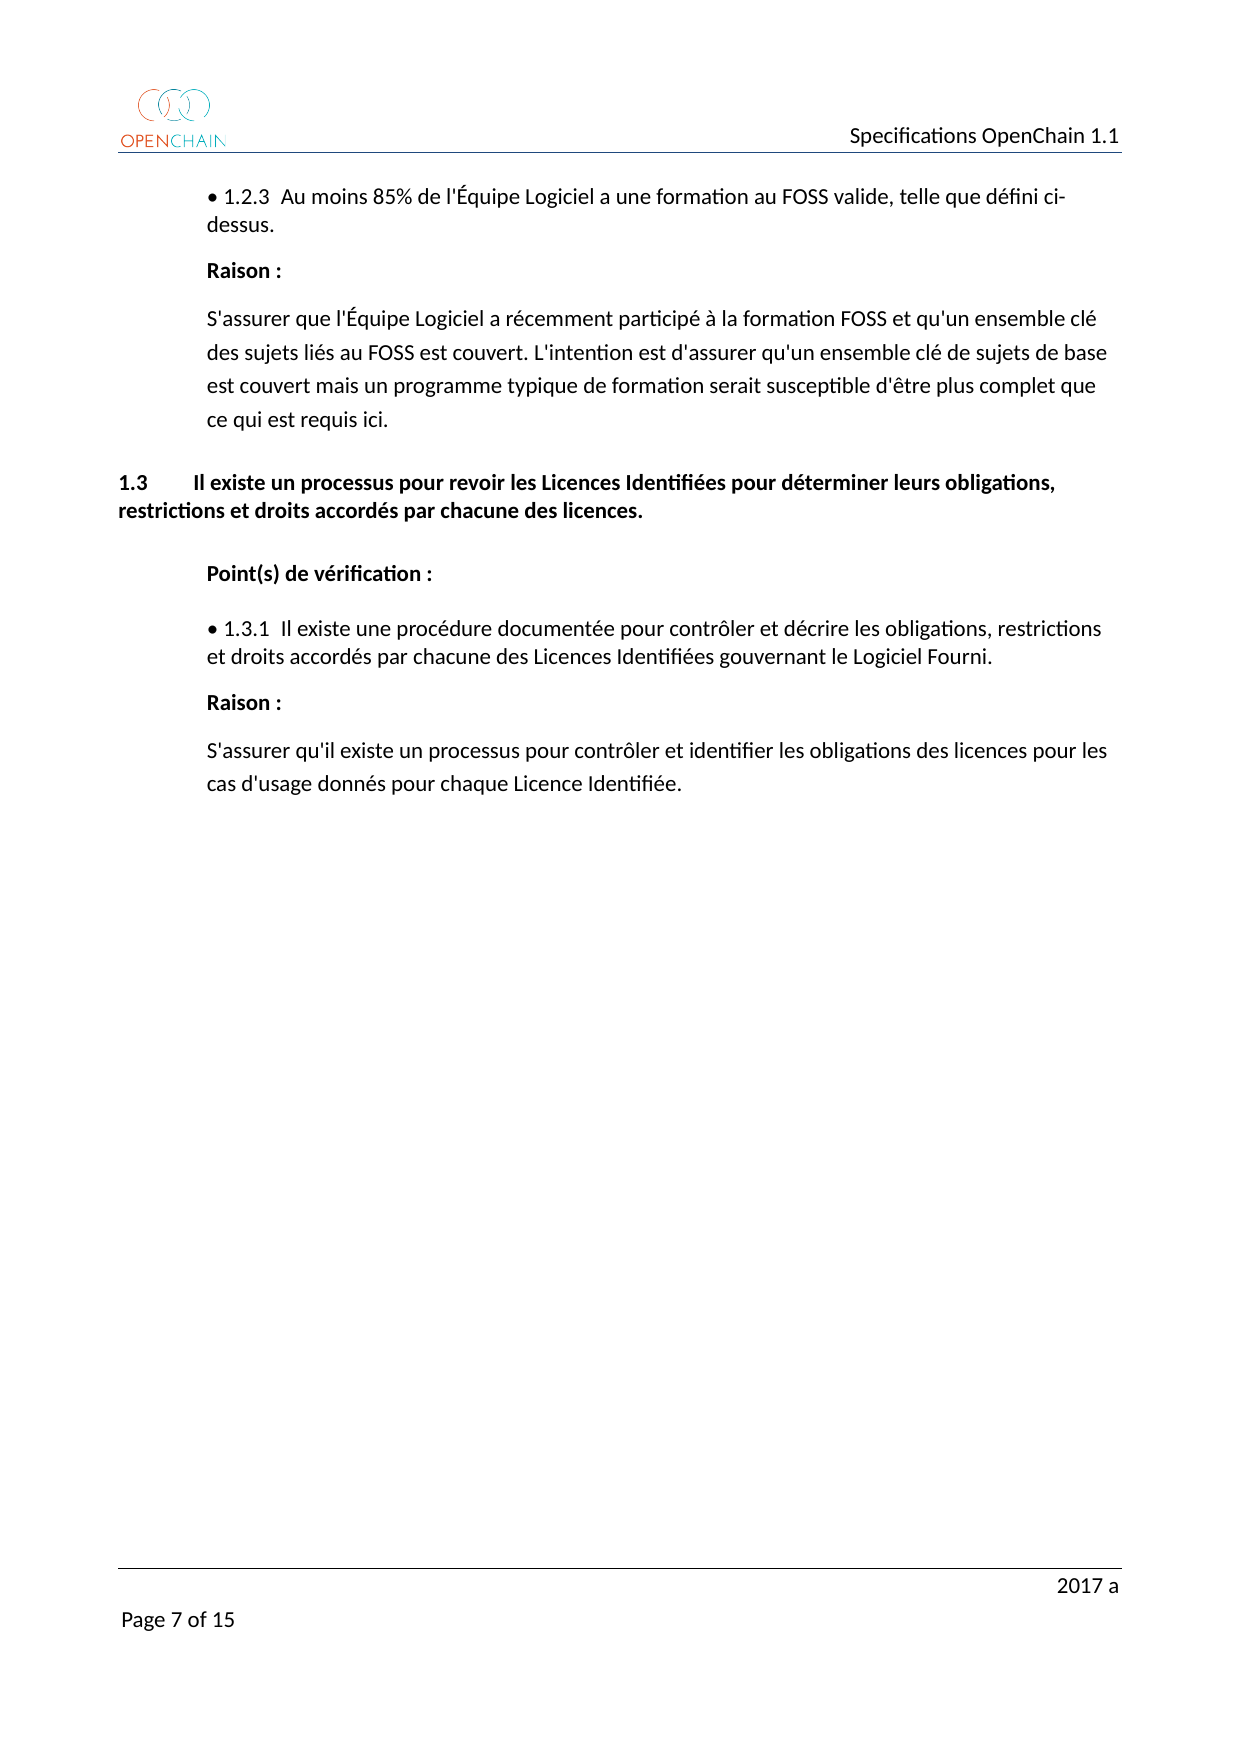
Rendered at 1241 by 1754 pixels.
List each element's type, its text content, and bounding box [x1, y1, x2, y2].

picture [121, 89, 226, 148]
text S'assurer qu'il existe un processus pour contrôler et identifier les obligations des licences pour les cas d'usage donnés pour chaque Licence Identifiée. [207, 736, 1122, 797]
title Raison : [207, 688, 1122, 716]
subtitle Au moins 85% de l'Équipe Logiciel a une formation au FOSS valide, telle que défini ci-dessus. [207, 182, 1122, 238]
subtitle Il existe une procédure documentée pour contrôler et décrire les obligations, restrictions et droits accordés par chacune des Licences Identifiées gouvernant le Logiciel Fourni. [207, 614, 1122, 670]
subtitle Il existe un processus pour revoir les Licences Identifiées pour déterminer leurs obligations, restrictions et droits accordés par chacune des licences. [118, 468, 1122, 524]
title Raison : [207, 256, 1122, 284]
title Point(s) de vérification : [207, 559, 1122, 588]
text S'assurer que l'Équipe Logiciel a récemment participé à la formation FOSS et qu'un ensemble clé des sujets liés au FOSS est couvert. L'intention est d'assurer qu'un ensemble clé de sujets de base est couvert mais un programme typique de formation serait susceptible d'être plus complet que ce qui est requis ici. [207, 304, 1122, 433]
